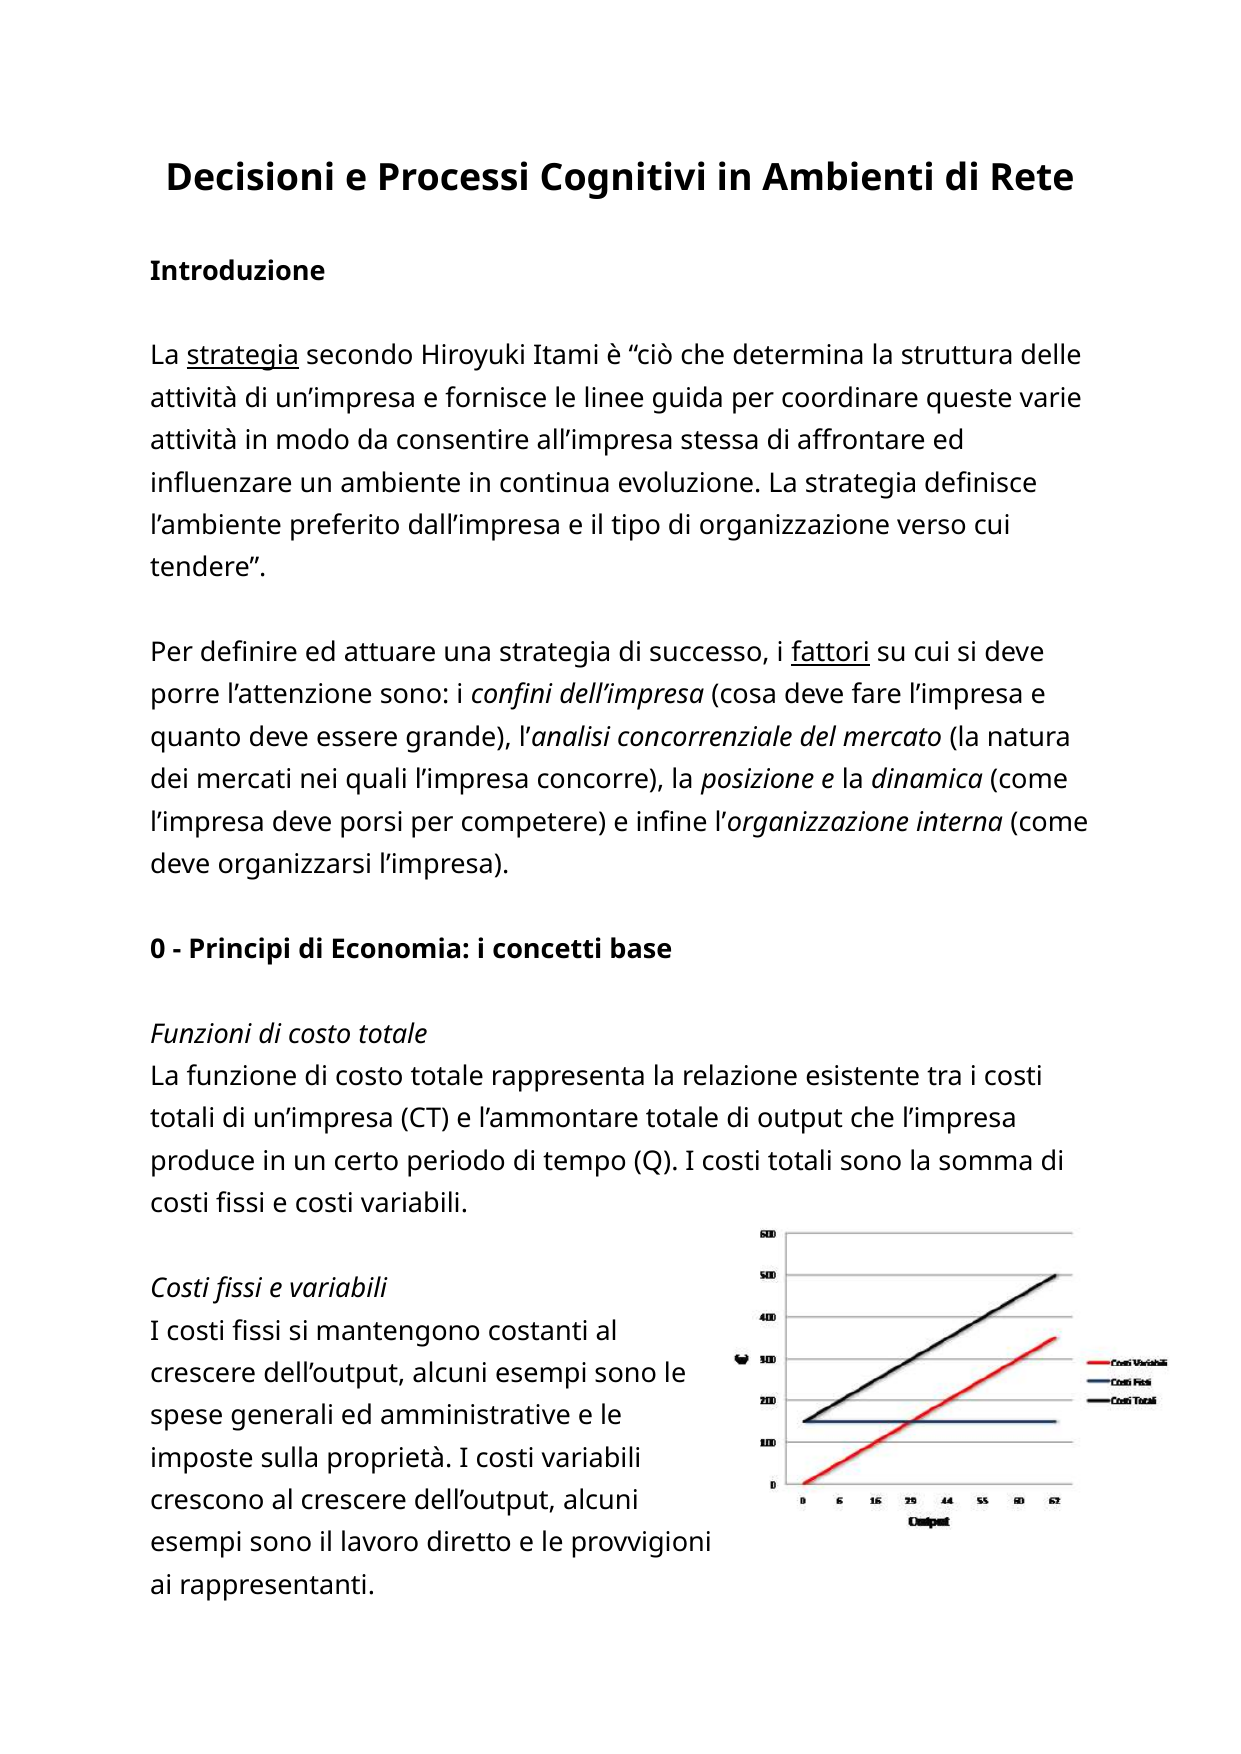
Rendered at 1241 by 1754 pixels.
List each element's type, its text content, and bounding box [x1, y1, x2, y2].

text I costi fissi si mantengono costanti al crescere dell’output, alcuni esempi sono le spese generali ed amministrative e le imposte sulla proprietà. I costi variabili crescono al crescere dell’output, alcuni esempi sono il lavoro diretto e le provvigioni ai rappresentanti. [150, 1311, 1090, 1602]
text Per definire ed attuare una strategia di successo, i fattori su cui si deve porre l’attenzione sono: i confini dell’impresa (cosa deve fare l’impresa e quanto deve essere grande), l’analisi concorrenziale del mercato (la natura dei mercati nei quali l’impresa concorre), la posizione e la dinamica (come l’impresa deve porsi per competere) e infine l’organizzazione interna (come deve organizzarsi l’impresa). [150, 633, 1090, 881]
text La funzione di costo totale rappresenta la relazione esistente tra i costi totali di un’impresa (CT) e l’ammontare totale di output che l’impresa produce in un certo periodo di tempo (Q). I costi totali sono la somma di costi fissi e costi variabili. [150, 1057, 1090, 1221]
text Funzioni di costo totale [150, 1014, 1090, 1051]
text Costi fissi e variabili [150, 1268, 732, 1305]
text 0 - Principi di Economia: i concetti base [150, 929, 1090, 966]
text Decisioni e Processi Cognitivi in Ambienti di Rete [150, 150, 1090, 201]
text La strategia secondo Hiroyuki Itami è “ciò che determina la struttura delle attività di un’impresa e fornisce le linee guida per coordinare queste varie attività in modo da consentire all’impresa stessa di affrontare ed influenzare un ambiente in continua evoluzione. La strategia definisce l’ambiente preferito dall’impresa e il tipo di organizzazione verso cui tendere”. [150, 336, 1090, 585]
text Introduzione [150, 251, 1090, 288]
picture [732, 1227, 1170, 1531]
